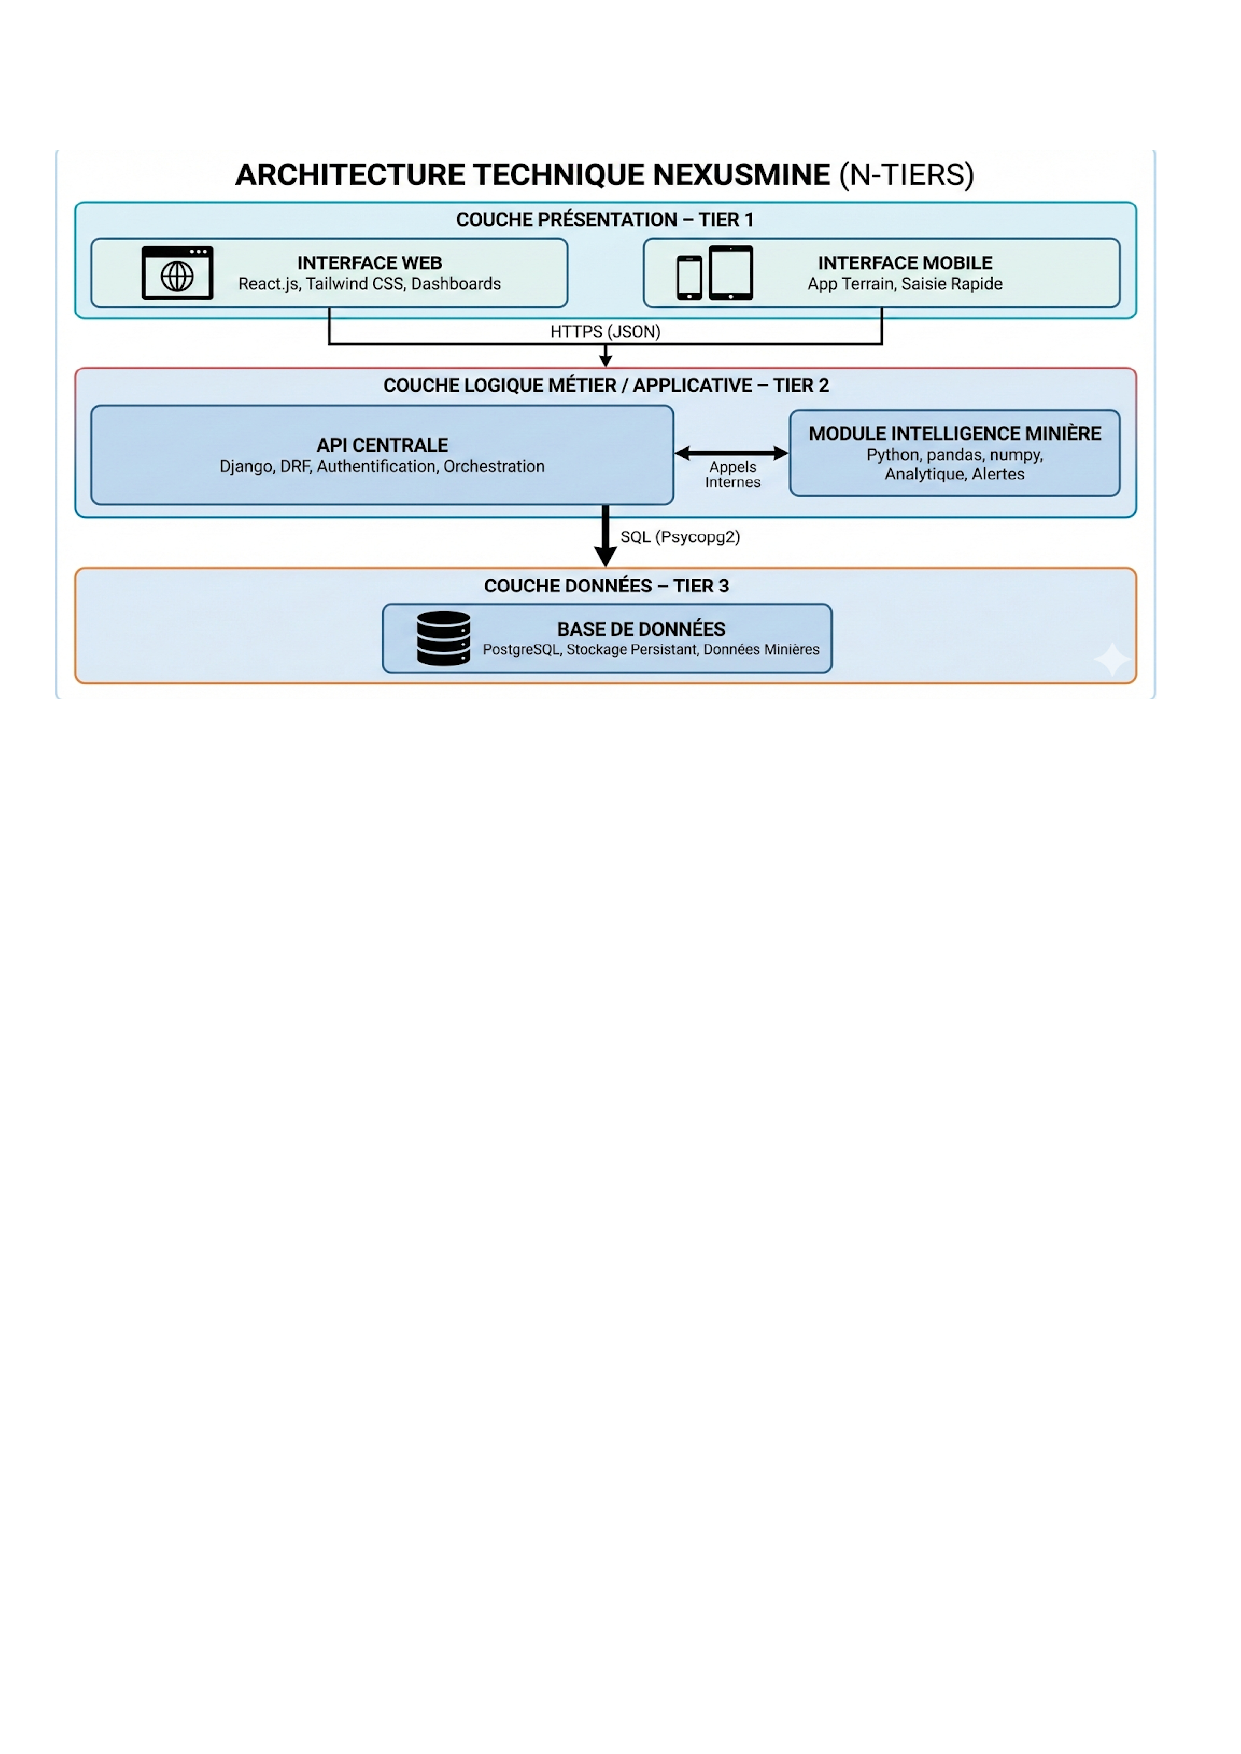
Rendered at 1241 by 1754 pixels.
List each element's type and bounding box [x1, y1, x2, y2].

picture [55, 150, 1157, 699]
